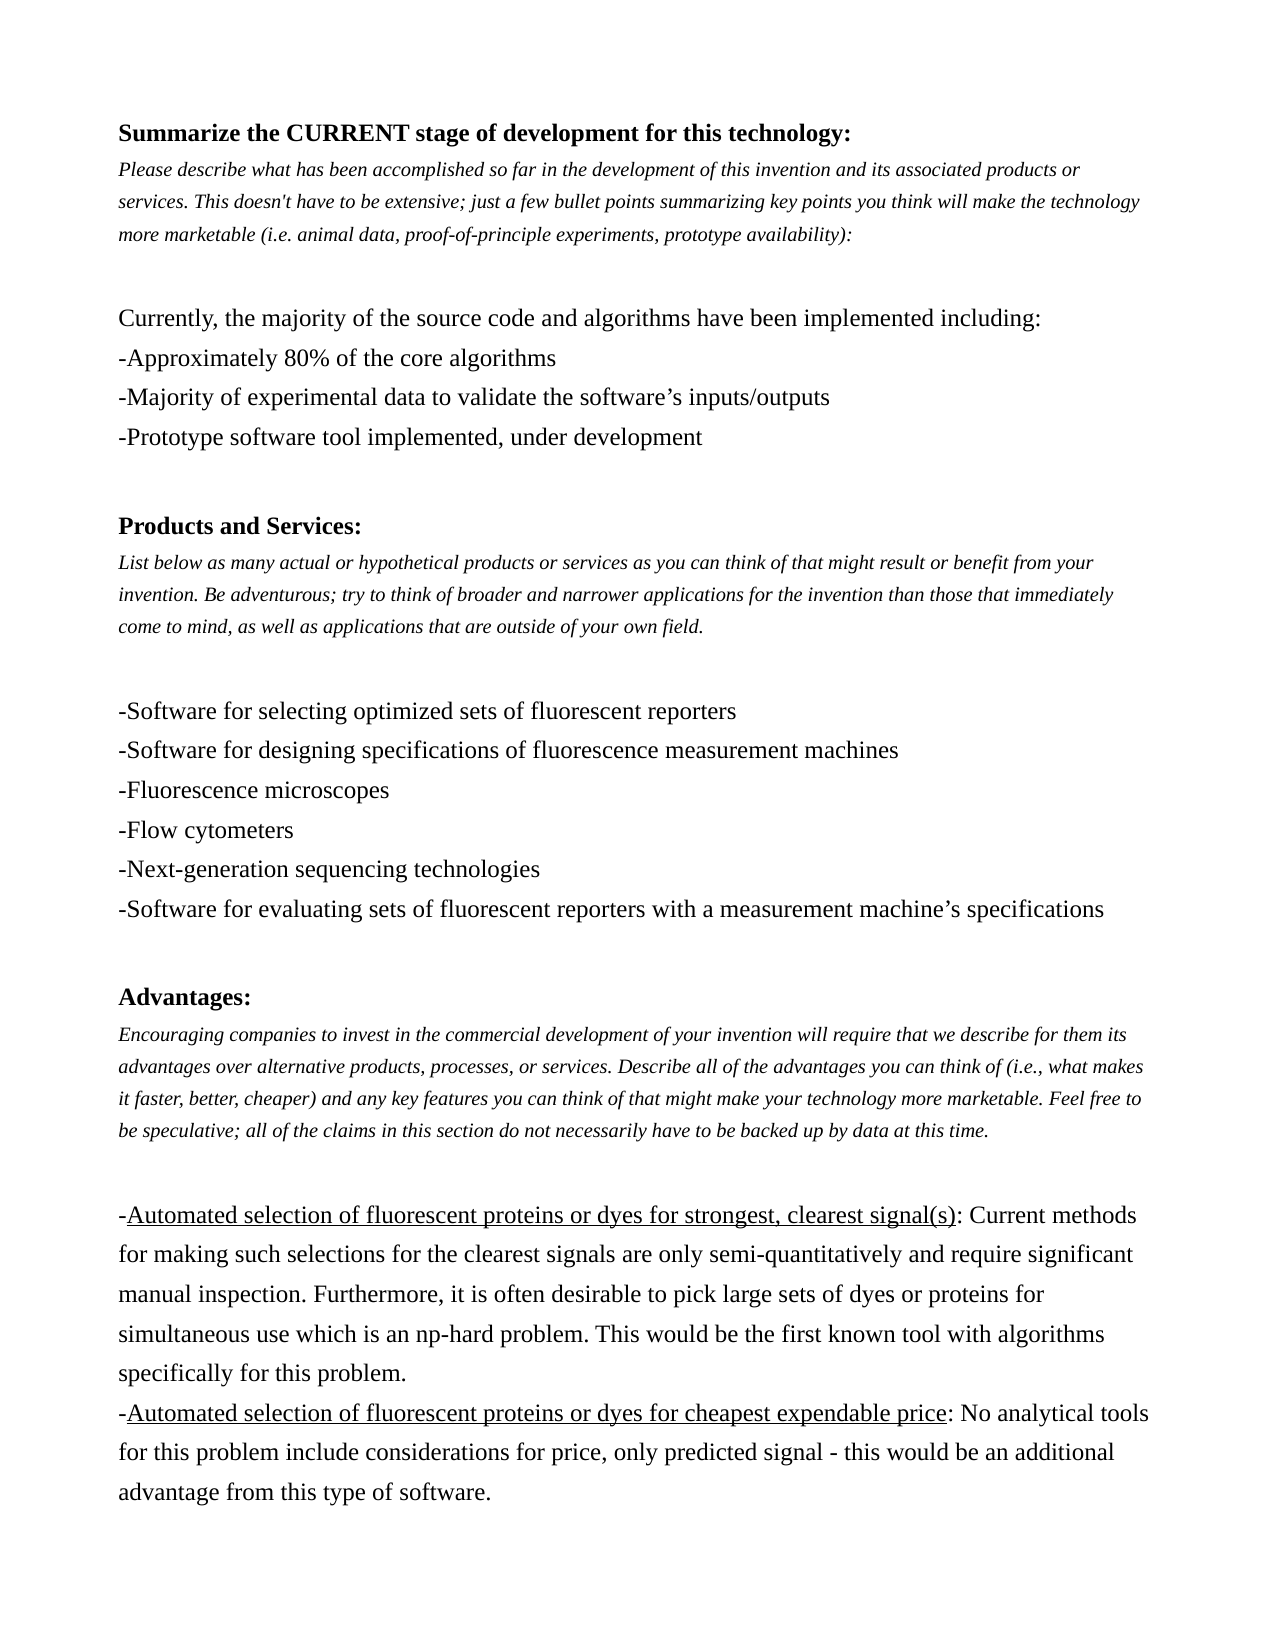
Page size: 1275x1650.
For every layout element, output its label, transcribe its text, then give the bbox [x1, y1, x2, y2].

text List below as many actual or hypothetical products or services as you can think of that might result or benefit from your invention. Be adventurous; try to think of broader and narrower applications for the invention than those that immediately come to mind, as well as applications that are outside of your own field. [118, 550, 1157, 638]
text Advantages: [118, 982, 1157, 1011]
text -Prototype software tool implemented, under development [118, 422, 1157, 451]
text -Software for designing specifications of fluorescence measurement machines [118, 736, 1157, 764]
text Products and Services: [118, 511, 1157, 539]
text Please describe what has been accomplished so far in the development of this invention and its associated products or services. This doesn't have to be extensive; just a few bullet points summarizing key points you think will make the technology more marketable (i.e. animal data, proof-of-principle experiments, prototype availability): [118, 158, 1157, 245]
text -Software for evaluating sets of fluorescent reporters with a measurement machine’s specifications [118, 894, 1157, 923]
text -Fluorescence microscopes [118, 775, 1157, 804]
text -Majority of experimental data to validate the software’s inputs/outputs [118, 382, 1157, 411]
text -Next-generation sequencing technologies [118, 854, 1157, 883]
text -Automated selection of fluorescent proteins or dyes for cheapest expendable price: No analytical tools for this problem include considerations for price, only predicted signal - this would be an additional advantage from this type of software. [118, 1398, 1157, 1506]
text -Automated selection of fluorescent proteins or dyes for strongest, clearest signal(s): Current methods for making such selections for the clearest signals are only semi-quantitatively and require significant manual inspection. Furthermore, it is often desirable to pick large sets of dyes or proteins for simultaneous use which is an np-hard problem. This would be the first known tool with algorithms specifically for this problem. [118, 1200, 1157, 1387]
text Encouraging companies to invest in the commercial development of your invention will require that we describe for them its advantages over alternative products, processes, or services. Describe all of the advantages you can think of (i.e., what makes it faster, better, cheaper) and any key features you can think of that might make your technology more marketable. Feel free to be speculative; all of the claims in this section do not necessarily have to be backed up by data at this time. [118, 1022, 1157, 1142]
text -Software for selecting optimized sets of fluorescent reporters [118, 696, 1157, 725]
text -Approximately 80% of the core algorithms [118, 343, 1157, 372]
text Currently, the majority of the source code and algorithms have been implemented including: [118, 303, 1157, 332]
text Summarize the CURRENT stage of development for this technology: [118, 118, 1157, 147]
text -Flow cytometers [118, 815, 1157, 843]
